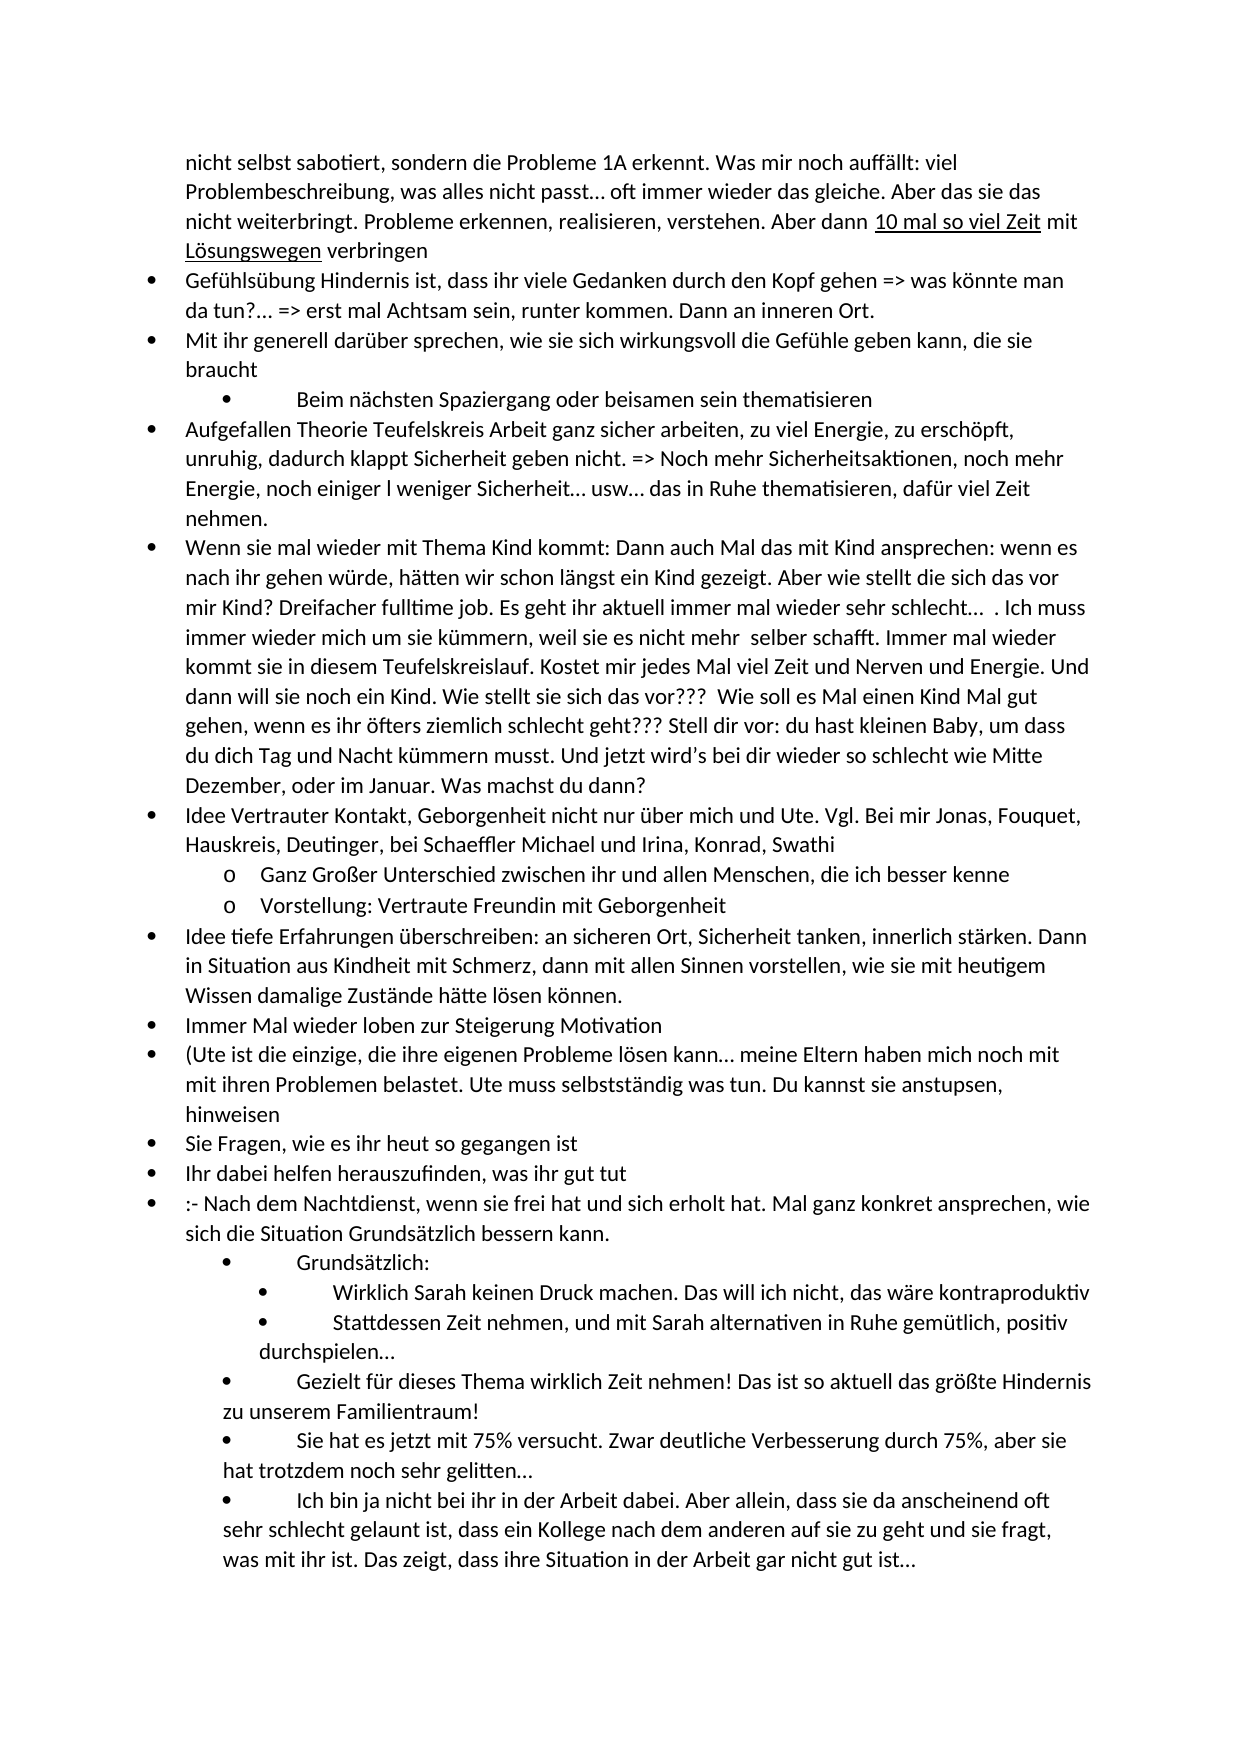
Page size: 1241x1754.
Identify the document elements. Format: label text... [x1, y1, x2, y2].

list Mit ihr generell darüber sprechen, wie sie sich wirkungsvoll die Gefühle geben kann, die sie braucht [148, 326, 1093, 383]
list nicht selbst sabotiert, sondern die Probleme 1A erkennt. Was mir noch auffällt: viel Problembeschreibung, was alles nicht passt… oft immer wieder das gleiche. Aber das sie das nicht weiterbringt. Probleme erkennen, realisieren, verstehen. Aber dann 10 mal so viel Zeit mit Lösungswegen verbringen [148, 148, 1093, 265]
list (Ute ist die einzige, die ihre eigenen Probleme lösen kann… meine Eltern haben mich noch mit mit ihren Problemen belastet. Ute muss selbstständig was tun. Du kannst sie anstupsen, hinweisen [148, 1041, 1093, 1128]
list Sie hat es jetzt mit 75% versucht. Zwar deutliche Verbesserung durch 75%, aber sie hat trotzdem noch sehr gelitten… [223, 1426, 1093, 1484]
list Ganz Großer Unterschied zwischen ihr und allen Menschen, die ich besser kenne [223, 860, 1093, 889]
list Aufgefallen Theorie Teufelskreis Arbeit ganz sicher arbeiten, zu viel Energie, zu erschöpft, unruhig, dadurch klappt Sicherheit geben nicht. => Noch mehr Sicherheitsaktionen, noch mehr Energie, noch einiger l weniger Sicherheit… usw… das in Ruhe thematisieren, dafür viel Zeit nehmen. [148, 415, 1093, 532]
list :- Nach dem Nachtdienst, wenn sie frei hat und sich erholt hat. Mal ganz konkret ansprechen, wie sich die Situation Grundsätzlich bessern kann. [148, 1189, 1093, 1247]
list Vorstellung: Vertraute Freundin mit Geborgenheit [223, 891, 1093, 920]
list Stattdessen Zeit nehmen, und mit Sarah alternativen in Ruhe gemütlich, positiv durchspielen… [259, 1308, 1093, 1365]
list Gezielt für dieses Thema wirklich Zeit nehmen! Das ist so aktuell das größte Hindernis zu unserem Familientraum! [223, 1367, 1093, 1425]
list Wirklich Sarah keinen Druck machen. Das will ich nicht, das wäre kontraproduktiv [259, 1278, 1093, 1306]
list Sie Fragen, wie es ihr heut so gegangen ist [148, 1129, 1093, 1158]
list Gefühlsübung Hindernis ist, dass ihr viele Gedanken durch den Kopf gehen => was könnte man da tun?... => erst mal Achtsam sein, runter kommen. Dann an inneren Ort. [148, 266, 1093, 324]
list Immer Mal wieder loben zur Steigerung Motivation [148, 1011, 1093, 1039]
list Idee Vertrauter Kontakt, Geborgenheit nicht nur über mich und Ute. Vgl. Bei mir Jonas, Fouquet, Hauskreis, Deutinger, bei Schaeffler Michael und Irina, Konrad, Swathi [148, 801, 1093, 858]
list Idee tiefe Erfahrungen überschreiben: an sicheren Ort, Sicherheit tanken, innerlich stärken. Dann in Situation aus Kindheit mit Schmerz, dann mit allen Sinnen vorstellen, wie sie mit heutigem Wissen damalige Zustände hätte lösen können. [148, 922, 1093, 1009]
list Wenn sie mal wieder mit Thema Kind kommt: Dann auch Mal das mit Kind ansprechen: wenn es nach ihr gehen würde, hätten wir schon längst ein Kind gezeigt. Aber wie stellt die sich das vor mir Kind? Dreifacher fulltime job. Es geht ihr aktuell immer mal wieder sehr schlecht… . Ich muss immer wieder mich um sie kümmern, weil sie es nicht mehr selber schafft. Immer mal wieder kommt sie in diesem Teufelskreislauf. Kostet mir jedes Mal viel Zeit und Nerven und Energie. Und dann will sie noch ein Kind. Wie stellt sie sich das vor??? Wie soll es Mal einen Kind Mal gut gehen, wenn es ihr öfters ziemlich schlecht geht??? Stell dir vor: du hast kleinen Baby, um dass du dich Tag und Nacht kümmern musst. Und jetzt wird’s bei dir wieder so schlecht wie Mitte Dezember, oder im Januar. Was machst du dann? [148, 533, 1093, 799]
list Beim nächsten Spaziergang oder beisamen sein thematisieren [223, 385, 1093, 413]
list Grundsätzlich: [223, 1248, 1093, 1276]
list Ihr dabei helfen herauszufinden, was ihr gut tut [148, 1159, 1093, 1187]
list Ich bin ja nicht bei ihr in der Arbeit dabei. Aber allein, dass sie da anscheinend oft sehr schlecht gelaunt ist, dass ein Kollege nach dem anderen auf sie zu geht und sie fragt, was mit ihr ist. Das zeigt, dass ihre Situation in der Arbeit gar nicht gut ist… [223, 1486, 1093, 1573]
